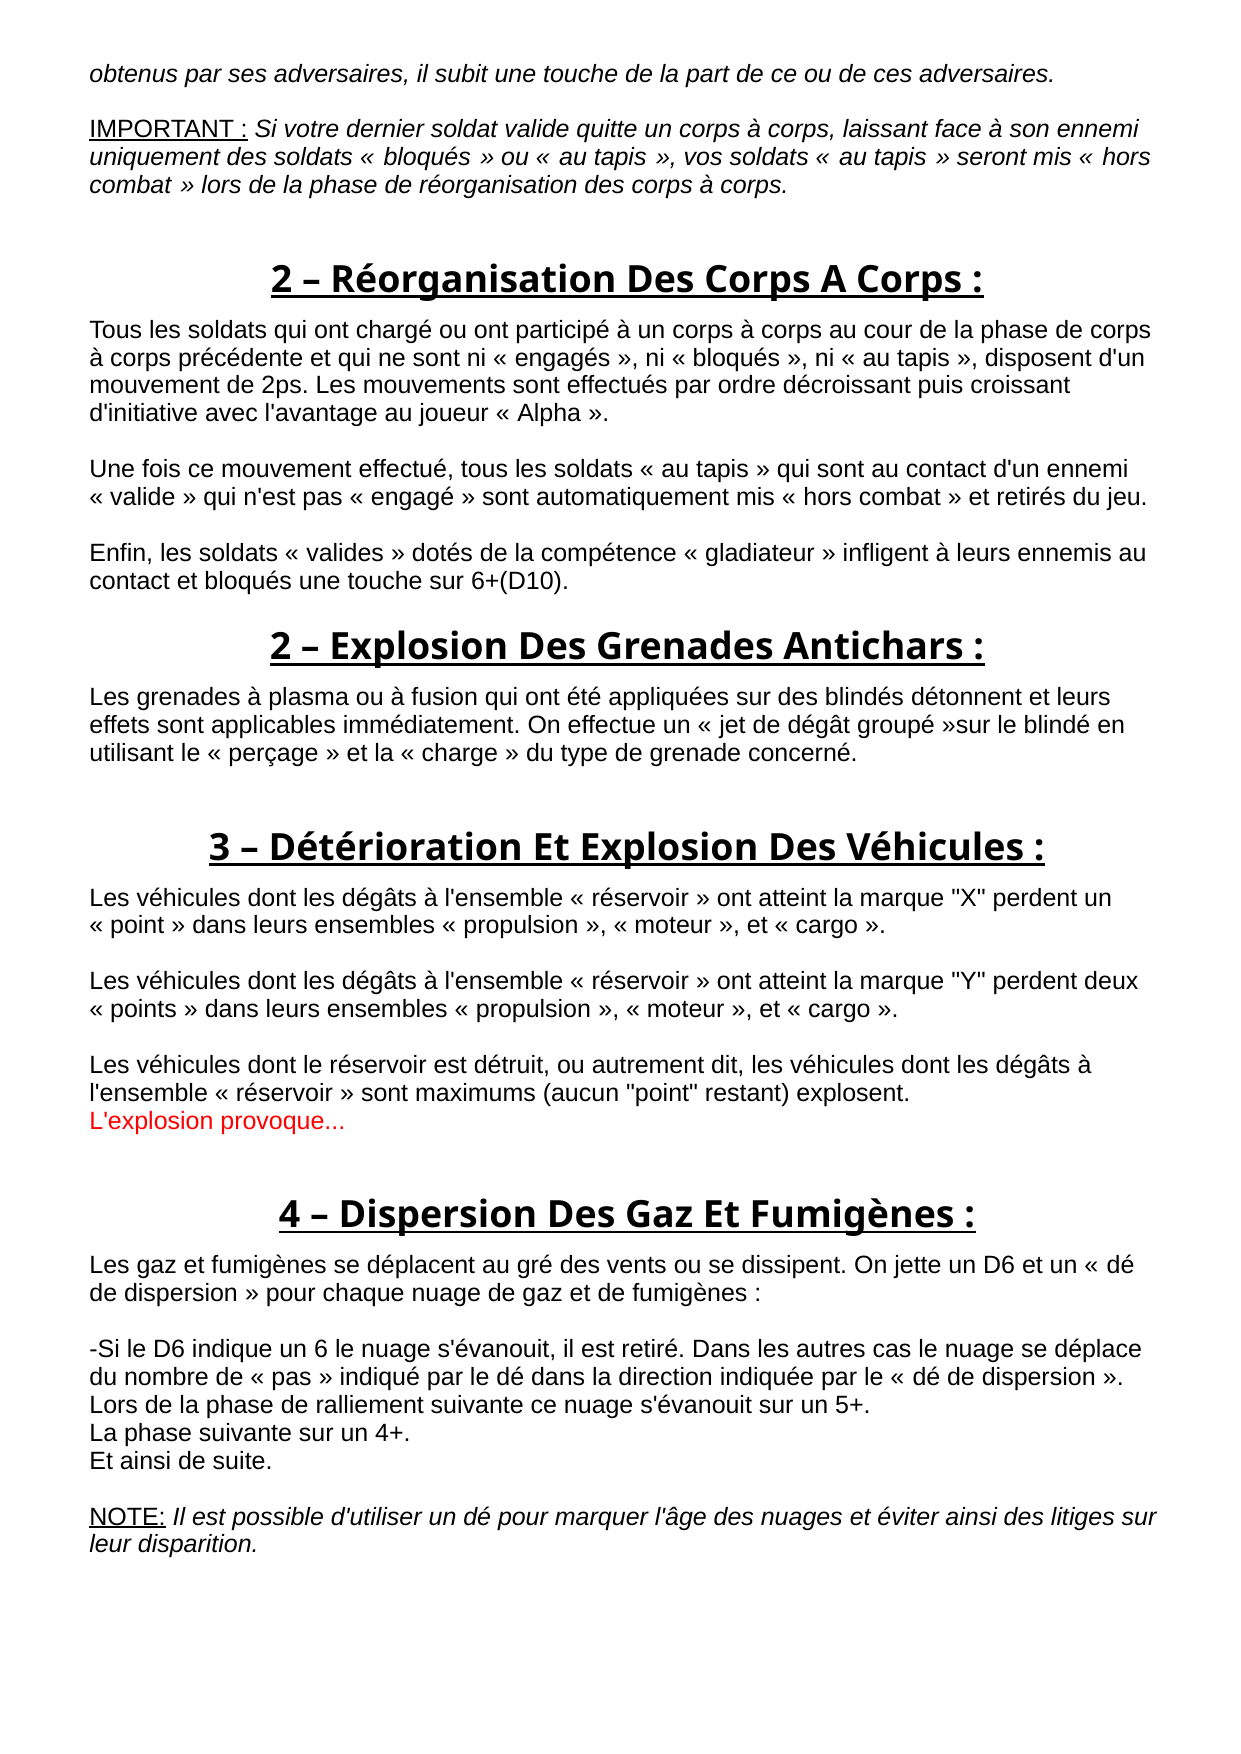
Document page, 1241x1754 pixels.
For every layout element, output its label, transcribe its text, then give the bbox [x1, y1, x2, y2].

subtitle NOTE: Il est possible d'utiliser un dé pour marquer l'âge des nuages et éviter ainsi des litiges sur leur disparition. [89, 1502, 1165, 1558]
subtitle 4 – Dispersion des gaz et fumigènes : [89, 1187, 1165, 1238]
subtitle 2 – Réorganisation des corps a corps : [89, 252, 1165, 303]
subtitle La phase suivante sur un 4+. [89, 1418, 1165, 1446]
subtitle Les gaz et fumigènes se déplacent au gré des vents ou se dissipent. On jette un D6 et un « dé de dispersion » pour chaque nuage de gaz et de fumigènes : [89, 1251, 1165, 1307]
subtitle -Si le D6 indique un 6 le nuage s'évanouit, il est retiré. Dans les autres cas le nuage se déplace du nombre de « pas » indiqué par le dé dans la direction indiquée par le « dé de dispersion ». [89, 1335, 1165, 1391]
subtitle 2 – Explosion des grenades antichars : [89, 619, 1165, 671]
subtitle Les véhicules dont les dégâts à l'ensemble « réservoir » ont atteint la marque "X" perdent un « point » dans leurs ensembles « propulsion », « moteur », et « cargo ». [89, 883, 1165, 939]
subtitle Lors de la phase de ralliement suivante ce nuage s'évanouit sur un 5+. [89, 1391, 1165, 1418]
subtitle Les véhicules dont les dégâts à l'ensemble « réservoir » ont atteint la marque "Y" perdent deux « points » dans leurs ensembles « propulsion », « moteur », et « cargo ». [89, 967, 1165, 1023]
subtitle Et ainsi de suite. [89, 1446, 1165, 1474]
subtitle Enfin, les soldats « valides » dotés de la compétence « gladiateur » infligent à leurs ennemis au contact et bloqués une touche sur 6+(D10). [89, 539, 1165, 594]
subtitle L'explosion provoque... [89, 1107, 1165, 1134]
subtitle Une fois ce mouvement effectué, tous les soldats « au tapis » qui sont au contact d'un ennemi « valide » qui n'est pas « engagé » sont automatiquement mis « hors combat » et retirés du jeu. [89, 455, 1165, 511]
subtitle Les grenades à plasma ou à fusion qui ont été appliquées sur des blindés détonnent et leurs effets sont applicables immédiatement. On effectue un « jet de dégât groupé »sur le blindé en utilisant le « perçage » et la « charge » du type de grenade concerné. [89, 683, 1165, 767]
subtitle Les véhicules dont le réservoir est détruit, ou autrement dit, les véhicules dont les dégâts à l'ensemble « réservoir » sont maximums (aucun "point" restant) explosent. [89, 1051, 1165, 1107]
subtitle Tous les soldats qui ont chargé ou ont participé à un corps à corps au cour de la phase de corps à corps précédente et qui ne sont ni « engagés », ni « bloqués », ni « au tapis », disposent d'un mouvement de 2ps. Les mouvements sont effectués par ordre décroissant puis croissant d'initiative avec l'avantage au joueur « Alpha ». [89, 315, 1165, 427]
subtitle IMPORTANT : Si votre dernier soldat valide quitte un corps à corps, laissant face à son ennemi uniquement des soldats « bloqués » ou « au tapis », vos soldats « au tapis » seront mis « hors combat » lors de la phase de réorganisation des corps à corps. [89, 115, 1165, 199]
subtitle 3 – Détérioration et explosion des véhicules : [89, 820, 1165, 871]
subtitle obtenus par ses adversaires, il subit une touche de la part de ce ou de ces adversaires. [89, 59, 1165, 87]
